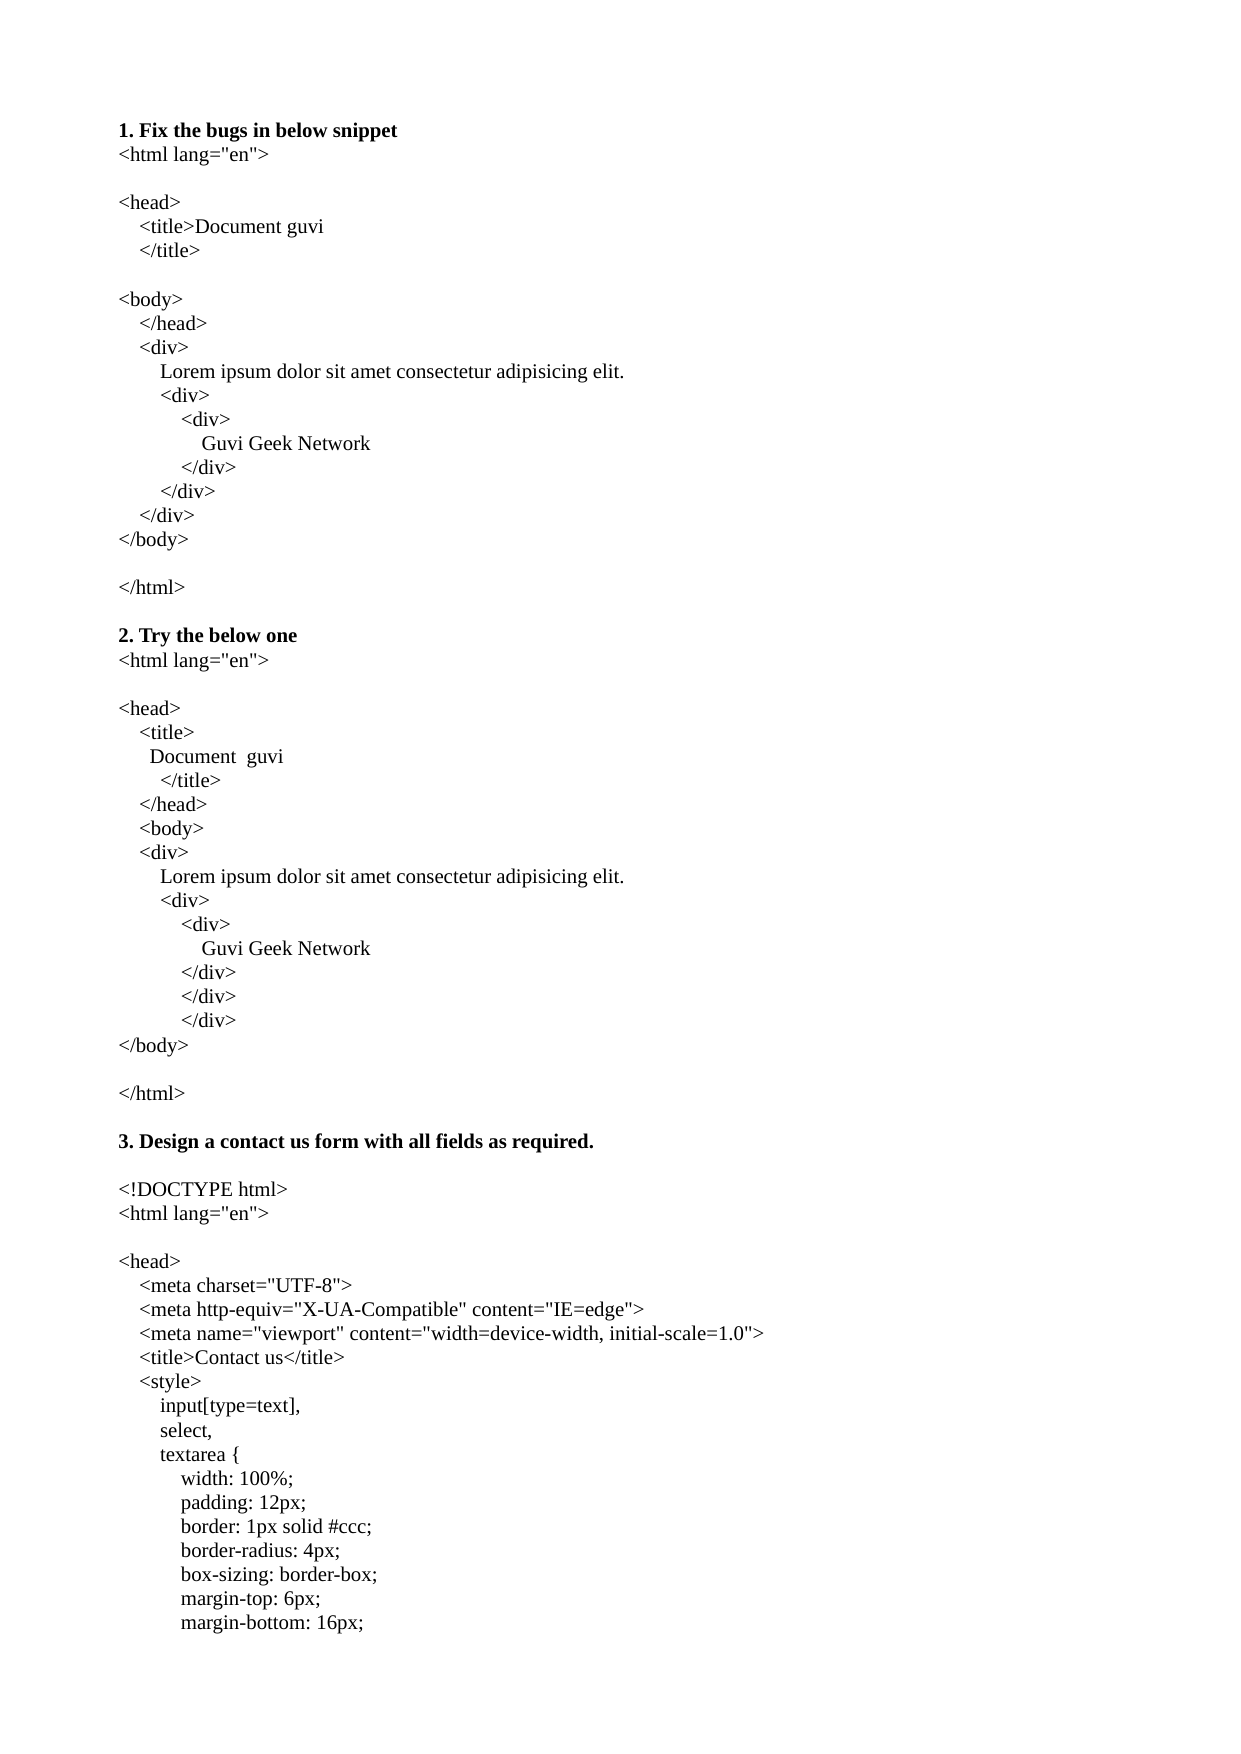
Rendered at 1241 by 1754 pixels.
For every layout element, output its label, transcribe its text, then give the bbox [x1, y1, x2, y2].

text </body> [118, 1032, 1122, 1057]
text textarea { [118, 1442, 1122, 1466]
text box-sizing: border-box; [118, 1562, 1122, 1586]
text <style> [118, 1369, 1122, 1393]
text <div> [118, 840, 1122, 864]
text <meta name="viewport" content="width=device-width, initial-scale=1.0"> [118, 1321, 1122, 1345]
text </div> [118, 479, 1122, 503]
text <div> [118, 888, 1122, 912]
text padding: 12px; [118, 1490, 1122, 1514]
text margin-bottom: 16px; [118, 1610, 1122, 1634]
text margin-top: 6px; [118, 1586, 1122, 1610]
text <html lang="en"> [118, 1201, 1122, 1225]
text </html> [118, 575, 1122, 599]
text </div> [118, 455, 1122, 479]
text <title> [118, 720, 1122, 744]
text Lorem ipsum dolor sit amet consectetur adipisicing elit. [118, 864, 1122, 888]
text <head> [118, 696, 1122, 720]
text <!DOCTYPE html> [118, 1177, 1122, 1201]
text <body> [118, 816, 1122, 840]
text <div> [118, 383, 1122, 407]
text 2. Try the below one [118, 623, 1122, 647]
text Document guvi [118, 744, 1122, 768]
text </title> [118, 768, 1122, 792]
text </head> [118, 792, 1122, 816]
text </head> [118, 311, 1122, 335]
text <meta http-equiv="X-UA-Compatible" content="IE=edge"> [118, 1297, 1122, 1321]
text border-radius: 4px; [118, 1538, 1122, 1562]
text Guvi Geek Network [118, 936, 1122, 960]
text select, [118, 1417, 1122, 1442]
text </div> [118, 984, 1122, 1008]
text </body> [118, 527, 1122, 551]
text <head> [118, 190, 1122, 214]
text width: 100%; [118, 1466, 1122, 1490]
text </div> [118, 960, 1122, 984]
text </html> [118, 1081, 1122, 1105]
text border: 1px solid #ccc; [118, 1514, 1122, 1538]
text </div> [118, 503, 1122, 527]
text </title> [118, 238, 1122, 262]
text <div> [118, 407, 1122, 431]
text input[type=text], [118, 1393, 1122, 1417]
text 1. Fix the bugs in below snippet [118, 118, 1122, 142]
text <title>Contact us</title> [118, 1345, 1122, 1369]
text Lorem ipsum dolor sit amet consectetur adipisicing elit. [118, 359, 1122, 383]
text <meta charset="UTF-8"> [118, 1273, 1122, 1297]
text 3. Design a contact us form with all fields as required. [118, 1129, 1122, 1153]
text <html lang="en"> [118, 142, 1122, 166]
text <div> [118, 912, 1122, 936]
text <body> [118, 287, 1122, 311]
text Guvi Geek Network [118, 431, 1122, 455]
text <div> [118, 335, 1122, 359]
text <title>Document guvi [118, 214, 1122, 238]
text </div> [118, 1008, 1122, 1032]
text <head> [118, 1249, 1122, 1273]
text <html lang="en"> [118, 647, 1122, 672]
